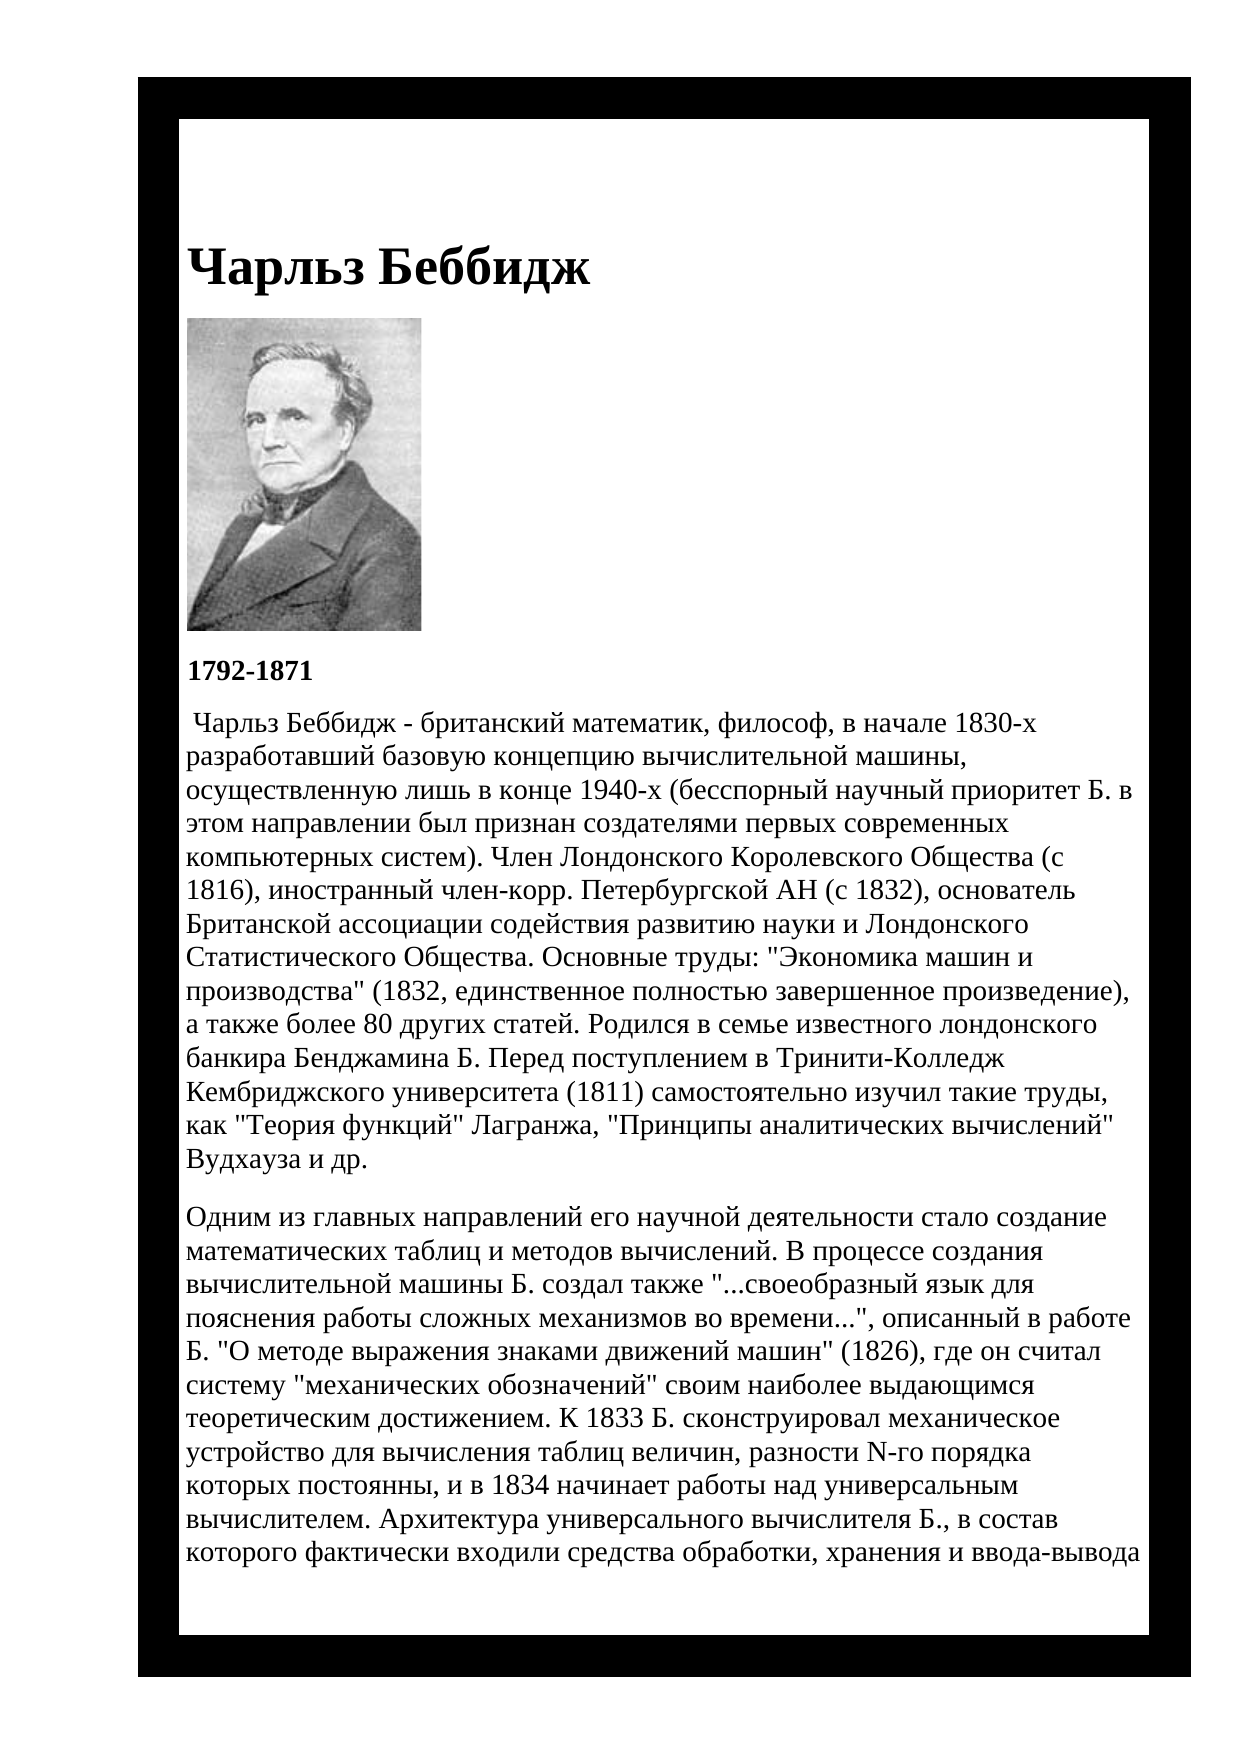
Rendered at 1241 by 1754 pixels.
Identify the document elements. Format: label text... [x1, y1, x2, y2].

subtitle Чарльз Беббидж [187, 234, 1143, 296]
subtitle Одним из главных направлений его научной деятельности стало создание математических таблиц и методов вычислений. В процессе создания вычислительной машины Б. создал также "...своеобразный язык для пояснения работы сложных механизмов во времени...", описанный в работе Б. "О методе выражения знаками движений машин" (1826), где он считал систему "механических обозначений" своим наиболее выдающимся теоретическим достижением. К 1833 Б. сконструировал механическое устройство для вычисления таблиц величин, разности N-го порядка которых постоянны, и в 1834 начинает работы над универсальным вычислителем. Архитектура универсального вычислителя Б., в состав которого фактически входили средства обработки, хранения и ввода-вывода [186, 1199, 1143, 1568]
subtitle Чарльз Беббидж - британский математик, философ, в начале 1830-х разработавший базовую концепцию вычислительной машины, осуществленную лишь в конце 1940-х (бесспорный научный приоритет Б. в этом направлении был признан создателями первых современных компьютерных систем). Член Лондонского Королевского Общества (с 1816), иностранный член-корр. Петербургской АН (с 1832), основатель Британской ассоциации содействия развитию науки и Лондонского Статистического Общества. Основные труды: "Экономика машин и производства" (1832, единственное полностью завершенное произведение), а также более 80 других статей. Родился в семье известного лондонского банкира Бенджамина Б. Перед поступлением в Тринити-Колледж Кембриджского университета (1811) самостоятельно изучил такие труды, как "Теория функций" Лагранжа, "Принципы аналитических вычислений" Вудхауза и др. [186, 705, 1143, 1174]
subtitle 1792-1871 [187, 653, 1143, 687]
